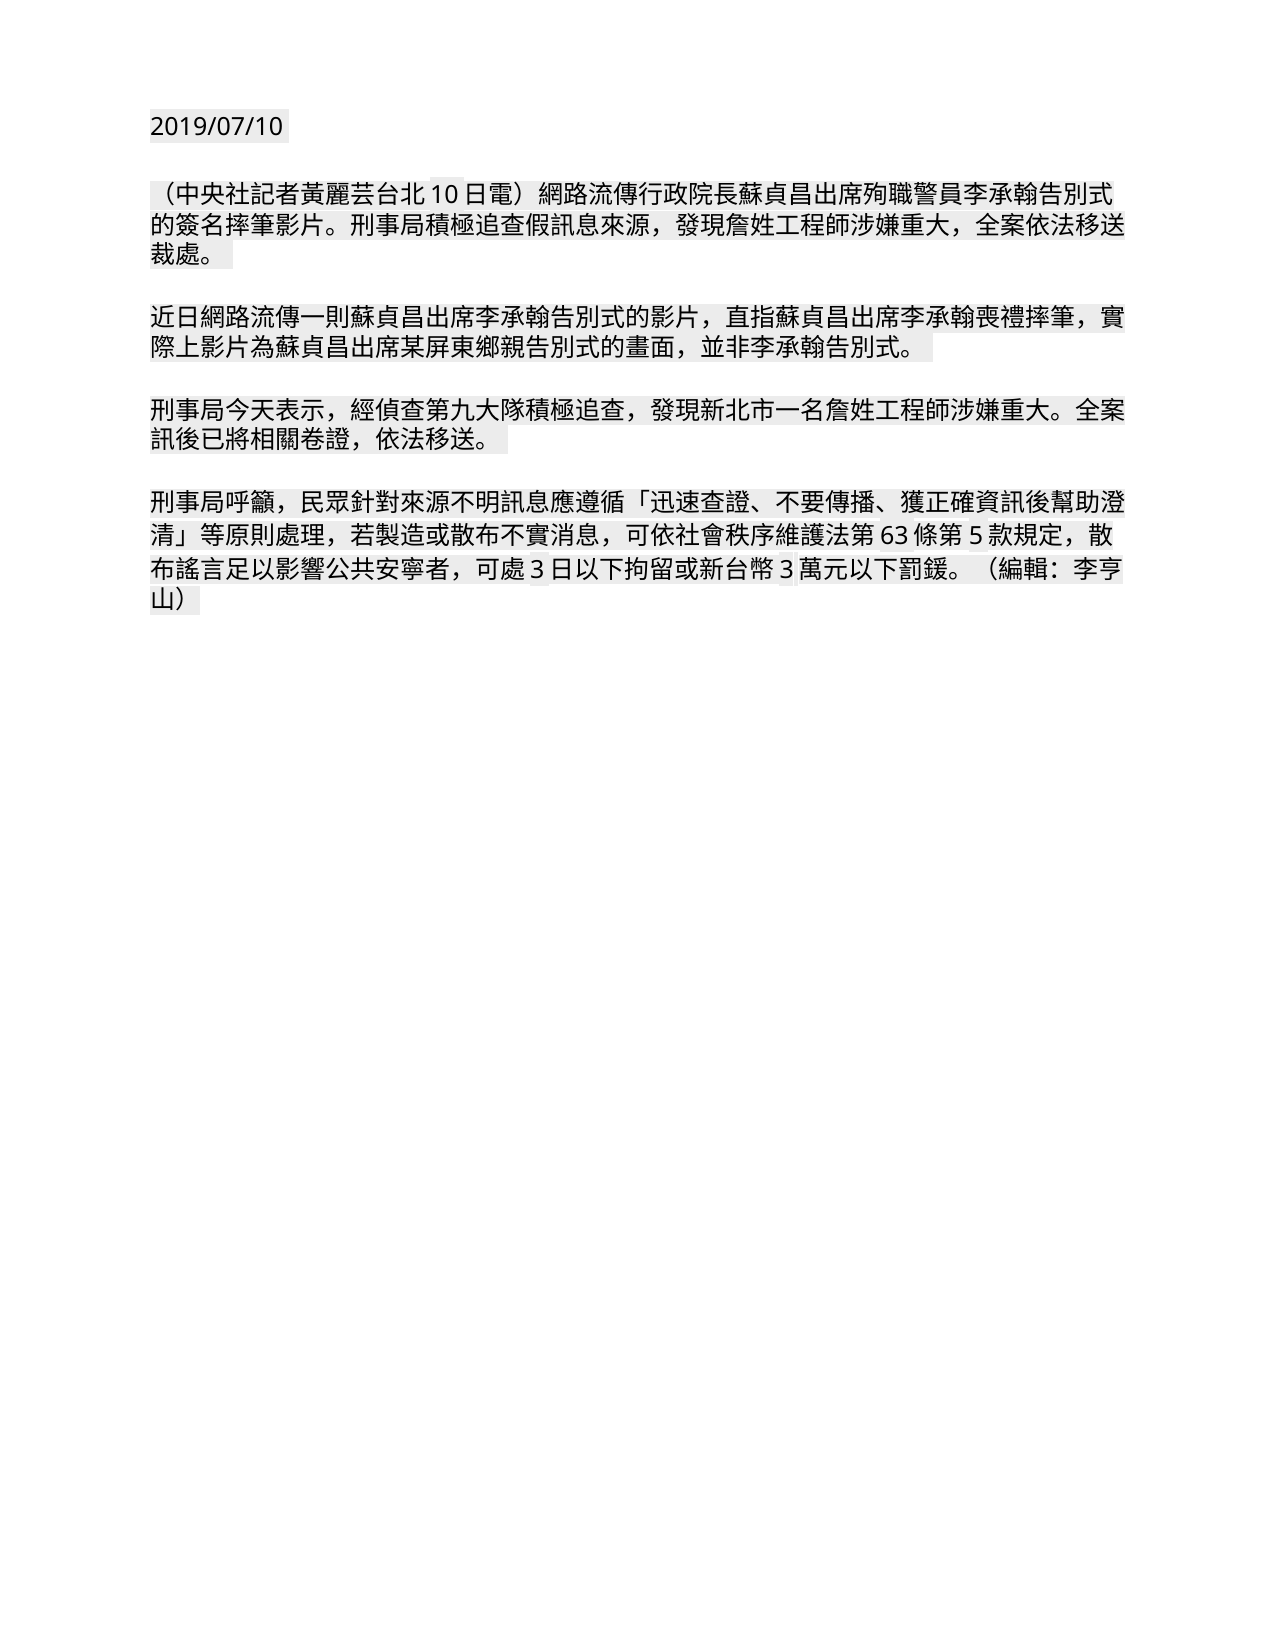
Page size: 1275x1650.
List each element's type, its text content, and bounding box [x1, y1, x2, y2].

text 卡韓政變 (114)：人渣黨有出息點！ 陳真 2019. 07. 10. 台灣這二十年來的狀況是這樣： 只要是綠的，每天造謠抹黑，栽贓嫁禍，貪污舞弊，或是拼命傷害人權，不管如何無恥下流，統統都沒關係。但是，只要是異己或對綠色稍有不敬者，只要有點小疏失，馬上無限渲染，拼命抹黑，偵辦追捕；或是根本連一點問題也沒有，照樣大肆抹黑，乃至大舉抄家，進行司法迫害 (例如韓國瑜就是這樣從北農總經理的位置上被人渣們趕下來)；要不就是大扣紅帽子，加以妖魔化，打成過街老鼠。 最近，人渣黨一方面把過去的政治案件全說成政治迫害，加以所謂 "平反"，並歌頌其偉大，以無限擴大 "萬惡國民黨" 所謂 "反民主" 的罪行，並突顯自己是如何捍衛x它媽的什麼民主自由。另一方面，卻又通過專門針對大陸的什麼國安五法，以捍衛x它爸的什麼民主自由，包括什麼對中共官員或對岸政治象徵如國歌國旗國徽拍手鼓掌或起立致敬等等等，或是參加對岸的任何具有所謂政治意涵的活動，或是支持或協助發展對岸的什麼組織與活動，或是提供對岸各種組織相關資訊等等等，居然都可以用所謂 "妨礙國家尊嚴" 的罪名來把人打入黑牢，或是取消退休金，或裁罰千萬元巨額罰款等等。 更泯滅人性的是，為了打擊韓國瑜之幫助農漁民銷售農漁產品到大陸，居然也要論罪；居然立法不准大陸公司採購，否則就有通匪與接受陸資贊助以妨害台灣x它媽的什麼民主自由之嫌。這還有人性嗎？這些人渣真的是瘋了。 總之，只要你跟大陸有任何接觸，人渣們隨時都有可能把它解釋成 "妨礙國家尊嚴"，然後把你繩之以法。種種修法行徑，比起過去的國民黨還惡劣，還更下流。人渣黨的那些文人走狗們，每天高喊捍衛x它媽的什麼民主自由，不但對此不覺得荒唐與憤怒，反而高聲叫好。 因此，我始終相信一件事：企圖跟人渣黨這些人渣政客及其文人走狗們講道理是完全沒有意義的，人渣們豈有可能不知道自己在胡作非為？二十幾年來，他們擺明就是要這樣胡作非為，以確保一己權位，打算世世代代永遠撈個不停。你怎麼可能會想要去跟一群政治歹徒講道理呢？他們難道會不知道這些行徑之極端卑劣無恥？ 也就是說，根本沒有什麼道理好講，這一切就是鬥爭；倘若鬥不過人，就只好任人渣宰割，任人渣貪贓枉法。事情就這麼簡單。 不過，我倒是很歡迎人渣們繼續惡搞。我最受不了的並不是他們之胡作非為，而是最受不了 "做半套"。你要作惡就有出息點啊，大膽一點，別這麼窩囊啊，別老是挑一些軟柿子捏，也不要這麼客氣；有出息點，拿出狠勁來，看是要槍斃或來個大逮捕都很棒，看是要八年、十年或無期徒刑或槍斃都行，紮紮實實來個名符其實的政治鎮壓，而不是只會搞些窩囊小花樣，真是很沒出息。 ================= 涉惡意扭曲蘇貞昌摔筆影片 詹姓工程師遭逮 2019/07/10 （中央社記者黃麗芸台北10日電）網路流傳行政院長蘇貞昌出席殉職警員李承翰告別式的簽名摔筆影片。刑事局積極追查假訊息來源，發現詹姓工程師涉嫌重大，全案依法移送裁處。 近日網路流傳一則蘇貞昌出席李承翰告別式的影片，直指蘇貞昌出席李承翰喪禮摔筆，實際上影片為蘇貞昌出席某屏東鄉親告別式的畫面，並非李承翰告別式。 刑事局今天表示，經偵查第九大隊積極追查，發現新北市一名詹姓工程師涉嫌重大。全案訊後已將相關卷證，依法移送。 刑事局呼籲，民眾針對來源不明訊息應遵循「迅速查證、不要傳播、獲正確資訊後幫助澄清」等原則處理，若製造或散布不實消息，可依社會秩序維護法第63條第5款規定，散布謠言足以影響公共安寧者，可處3日以下拘留或新台幣3萬元以下罰鍰。（編輯：李亨山） [150, 75, 1125, 615]
